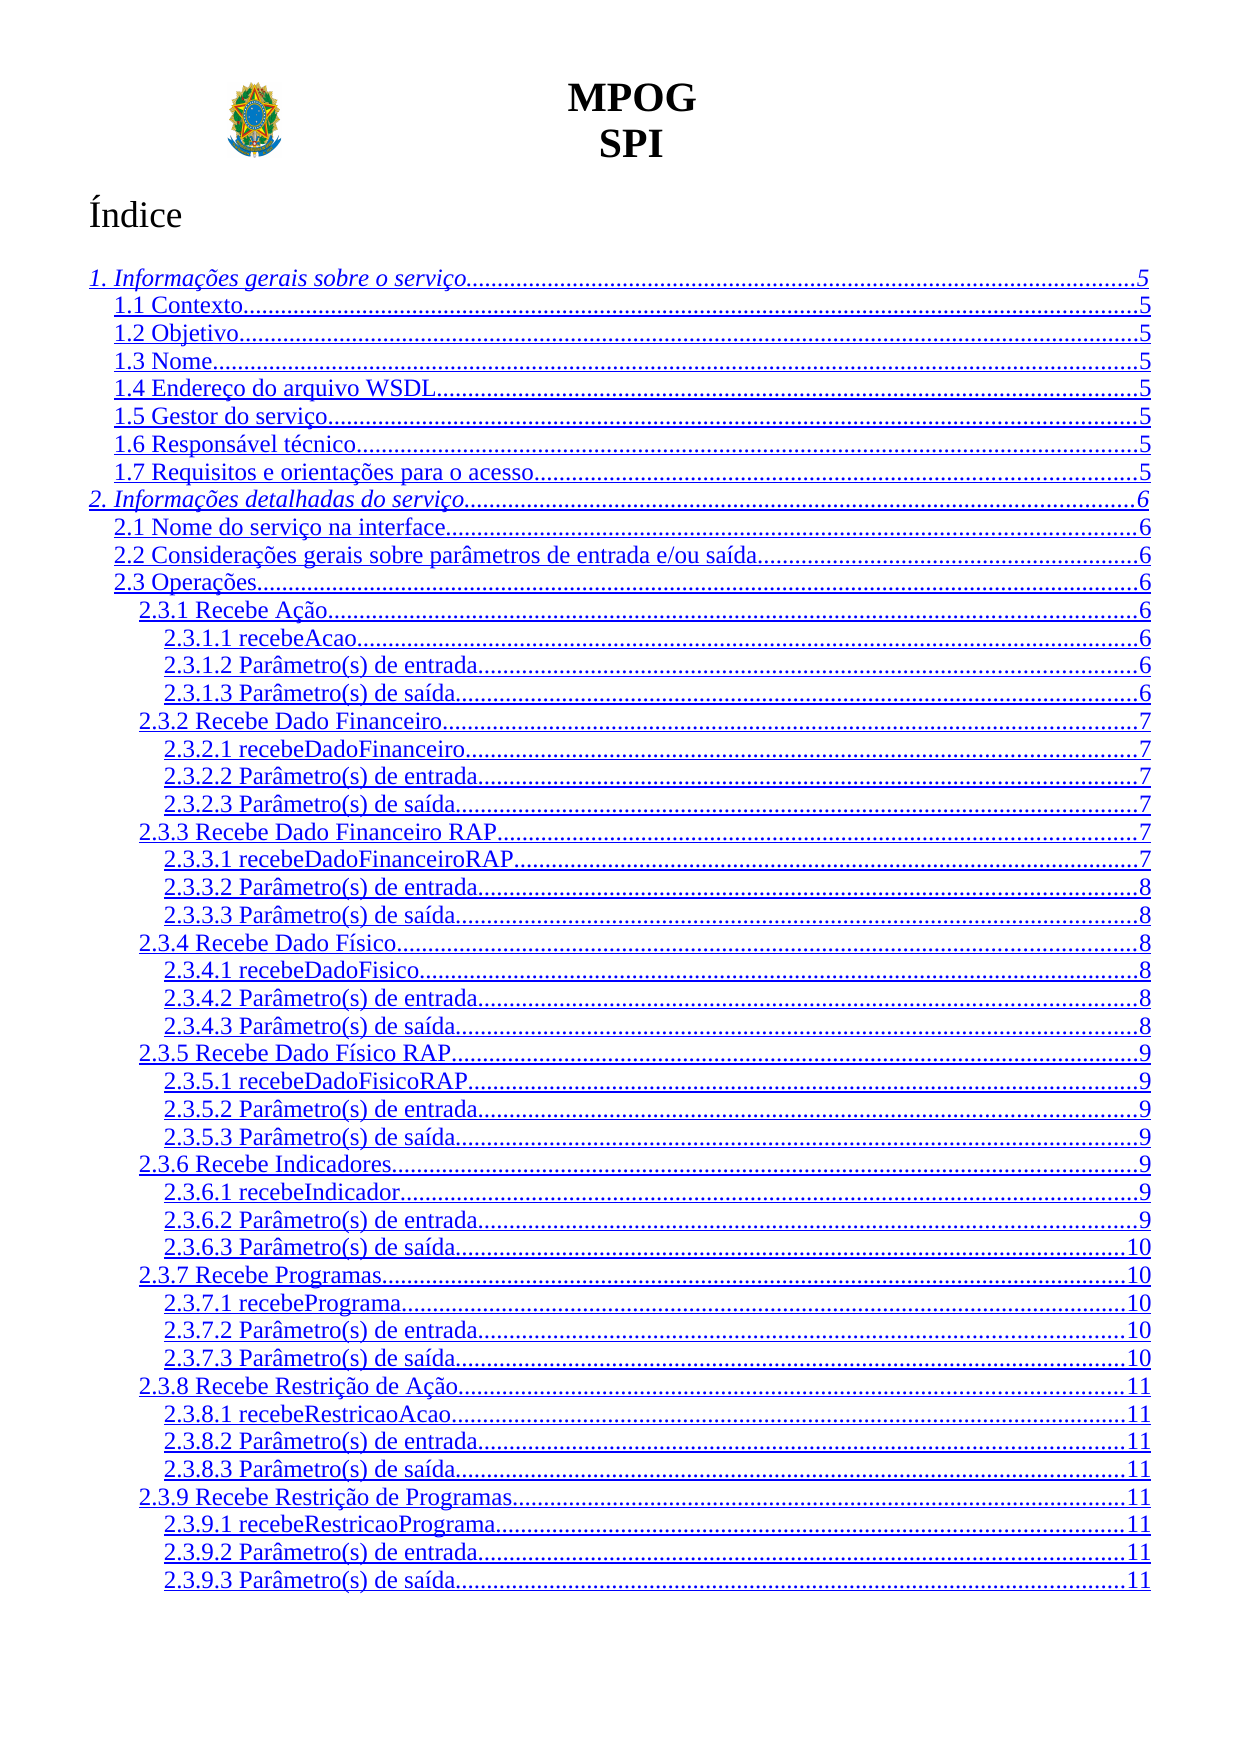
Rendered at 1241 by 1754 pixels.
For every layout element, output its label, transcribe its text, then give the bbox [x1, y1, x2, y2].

text 2.2 Considerações gerais sobre parâmetros de entrada e/ou saída 6 [114, 541, 1151, 565]
text 2.3.3.1 recebeDadoFinanceiroRAP 7 [164, 846, 1151, 869]
text 1. Informações gerais sobre o serviço 5 [89, 264, 1151, 291]
text 2.3.6.3 Parâmetro(s) de saída 10 [164, 1233, 1151, 1257]
picture [227, 82, 282, 158]
text 2.3.7 Recebe Programas 10 [139, 1261, 1151, 1285]
text 1.6 Responsável técnico 5 [114, 430, 1151, 454]
text 2.3.6 Recebe Indicadores 9 [139, 1150, 1151, 1174]
text 2.3.9.2 Parâmetro(s) de entrada 11 [164, 1538, 1151, 1562]
text 2.3.1.1 recebeAcao 6 [164, 624, 1151, 648]
text 2.3.8.2 Parâmetro(s) de entrada 11 [164, 1427, 1151, 1451]
text 2.3.4.2 Parâmetro(s) de entrada 8 [164, 984, 1151, 1008]
text 2.3.5.1 recebeDadoFisicoRAP 9 [164, 1067, 1151, 1091]
text 2.3.2.1 recebeDadoFinanceiro 7 [164, 735, 1151, 759]
text 2.3.2.3 Parâmetro(s) de saída 7 [164, 790, 1151, 814]
text 2.3.3 Recebe Dado Financeiro RAP 7 [139, 818, 1151, 842]
text 2.3.1.2 Parâmetro(s) de entrada 6 [164, 652, 1151, 676]
text 2.3.7.3 Parâmetro(s) de saída 10 [164, 1344, 1151, 1368]
text 2.3.3.2 Parâmetro(s) de entrada 8 [164, 873, 1151, 897]
text 1.7 Requisitos e orientações para o acesso 5 [114, 458, 1151, 482]
text 2.3.6.1 recebeIndicador 9 [164, 1178, 1151, 1202]
text 2. Informações detalhadas do serviço 6 [89, 485, 1151, 513]
text 1.3 Nome 5 [114, 347, 1151, 371]
text 2.3.2 Recebe Dado Financeiro 7 [139, 707, 1151, 731]
text 2.3.8 Recebe Restrição de Ação 11 [139, 1372, 1151, 1396]
text 2.3.9.3 Parâmetro(s) de saída 11 [164, 1566, 1151, 1590]
text 2.3.4.3 Parâmetro(s) de saída 8 [164, 1012, 1151, 1036]
text 1.1 Contexto 5 [114, 291, 1151, 315]
text 2.3.5 Recebe Dado Físico RAP 9 [139, 1039, 1151, 1063]
text 2.1 Nome do serviço na interface 6 [114, 513, 1151, 537]
text 2.3.4.1 recebeDadoFisico 8 [164, 956, 1151, 980]
text 2.3.8.3 Parâmetro(s) de saída 11 [164, 1455, 1151, 1479]
text 2.3.5.2 Parâmetro(s) de entrada 9 [164, 1095, 1151, 1119]
text 2.3.9.1 recebeRestricaoPrograma 11 [164, 1511, 1151, 1534]
text 2.3.3.3 Parâmetro(s) de saída 8 [164, 901, 1151, 925]
text 2.3.7.1 recebePrograma 10 [164, 1289, 1151, 1313]
text 2.3.6.2 Parâmetro(s) de entrada 9 [164, 1206, 1151, 1230]
text 2.3.9 Recebe Restrição de Programas 11 [139, 1483, 1151, 1507]
text 2.3.4 Recebe Dado Físico 8 [139, 929, 1151, 953]
text 1.4 Endereço do arquivo WSDL 5 [114, 374, 1151, 398]
text 2.3.1 Recebe Ação 6 [139, 596, 1151, 620]
text 2.3.5.3 Parâmetro(s) de saída 9 [164, 1123, 1151, 1147]
text 1.2 Objetivo 5 [114, 319, 1151, 343]
text Índice [89, 194, 1151, 236]
text 1.5 Gestor do serviço 5 [114, 402, 1151, 426]
text 2.3.1.3 Parâmetro(s) de saída 6 [164, 679, 1151, 703]
text 2.3.2.2 Parâmetro(s) de entrada 7 [164, 762, 1151, 786]
text 2.3.8.1 recebeRestricaoAcao 11 [164, 1400, 1151, 1424]
text 2.3.7.2 Parâmetro(s) de entrada 10 [164, 1317, 1151, 1341]
text 2.3 Operações 6 [114, 568, 1151, 592]
